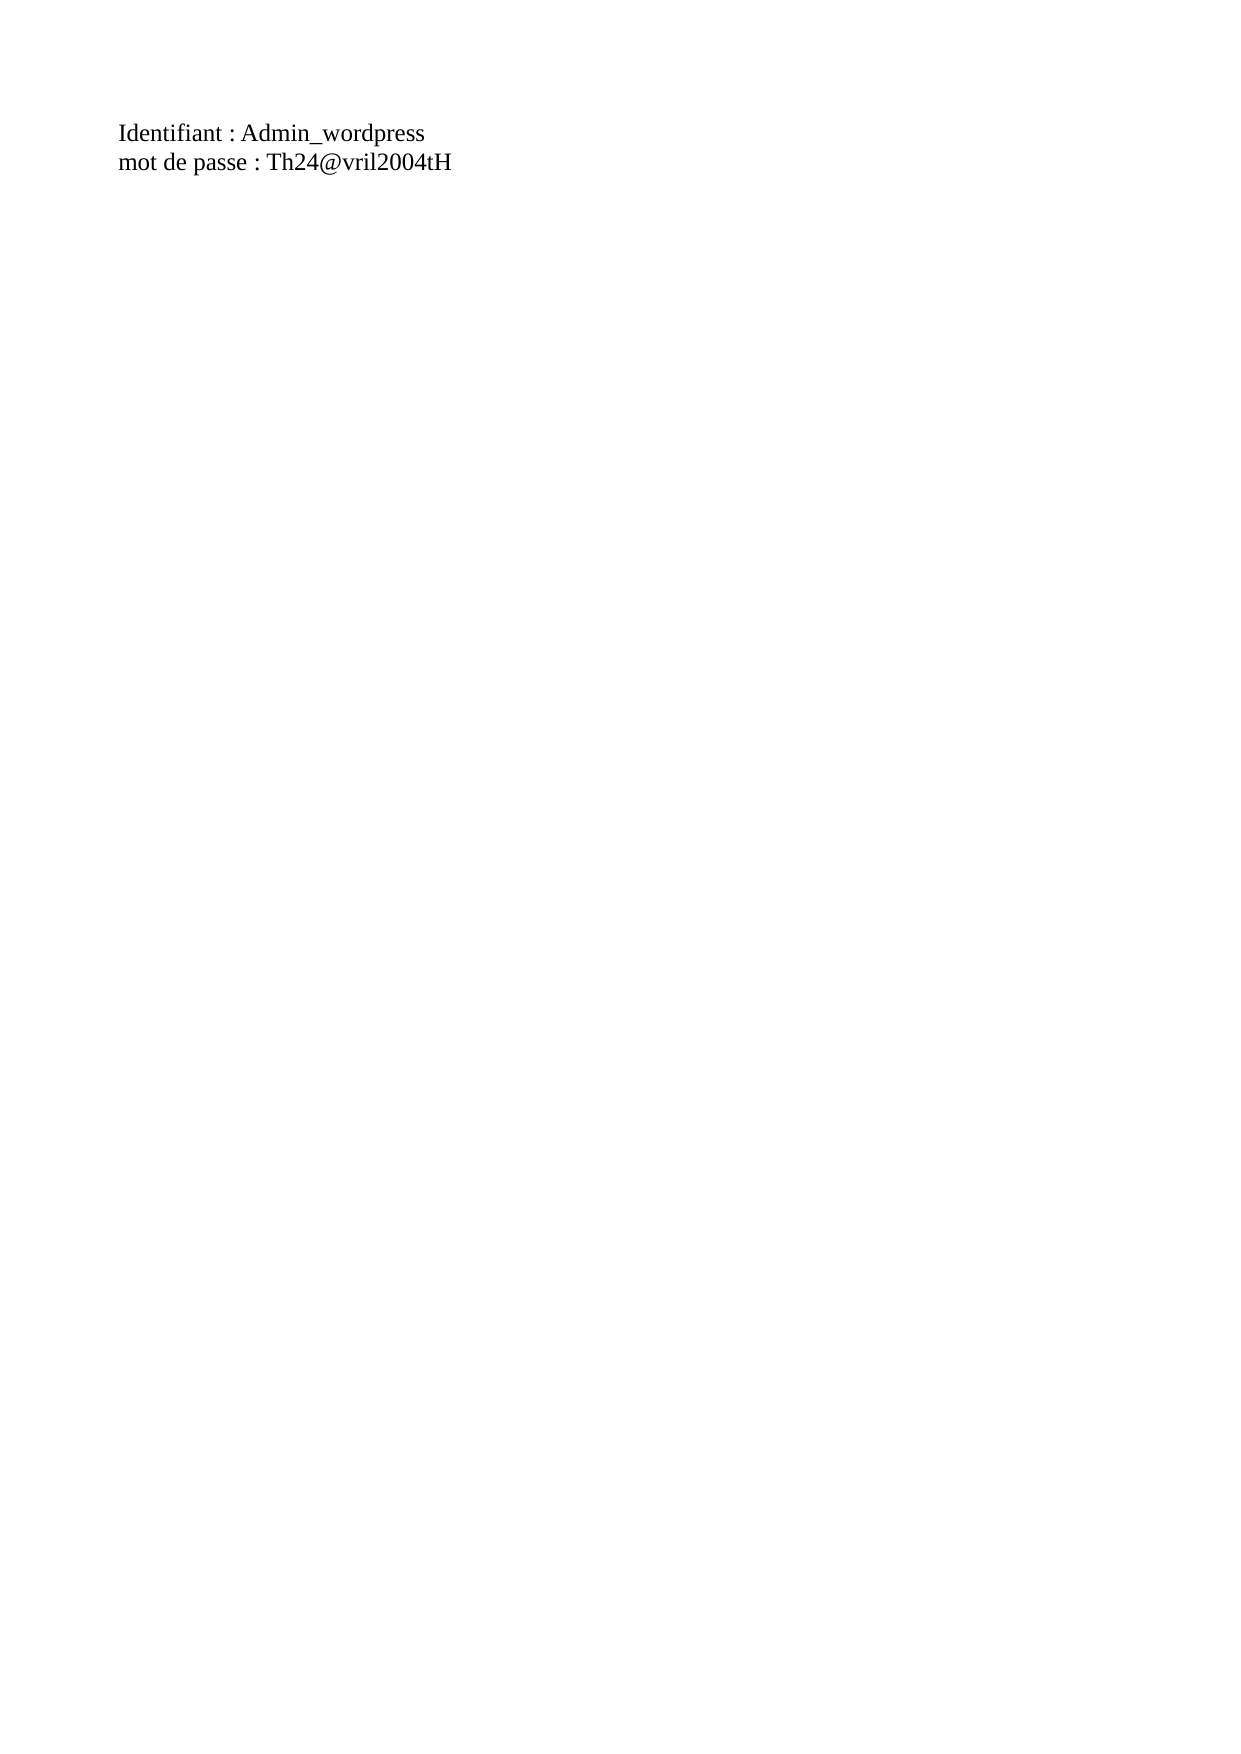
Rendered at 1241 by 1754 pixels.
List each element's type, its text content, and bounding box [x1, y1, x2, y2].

text Identifiant : Admin_wordpress [118, 118, 1122, 147]
text mot de passe : Th24@vril2004tH [118, 147, 1122, 176]
